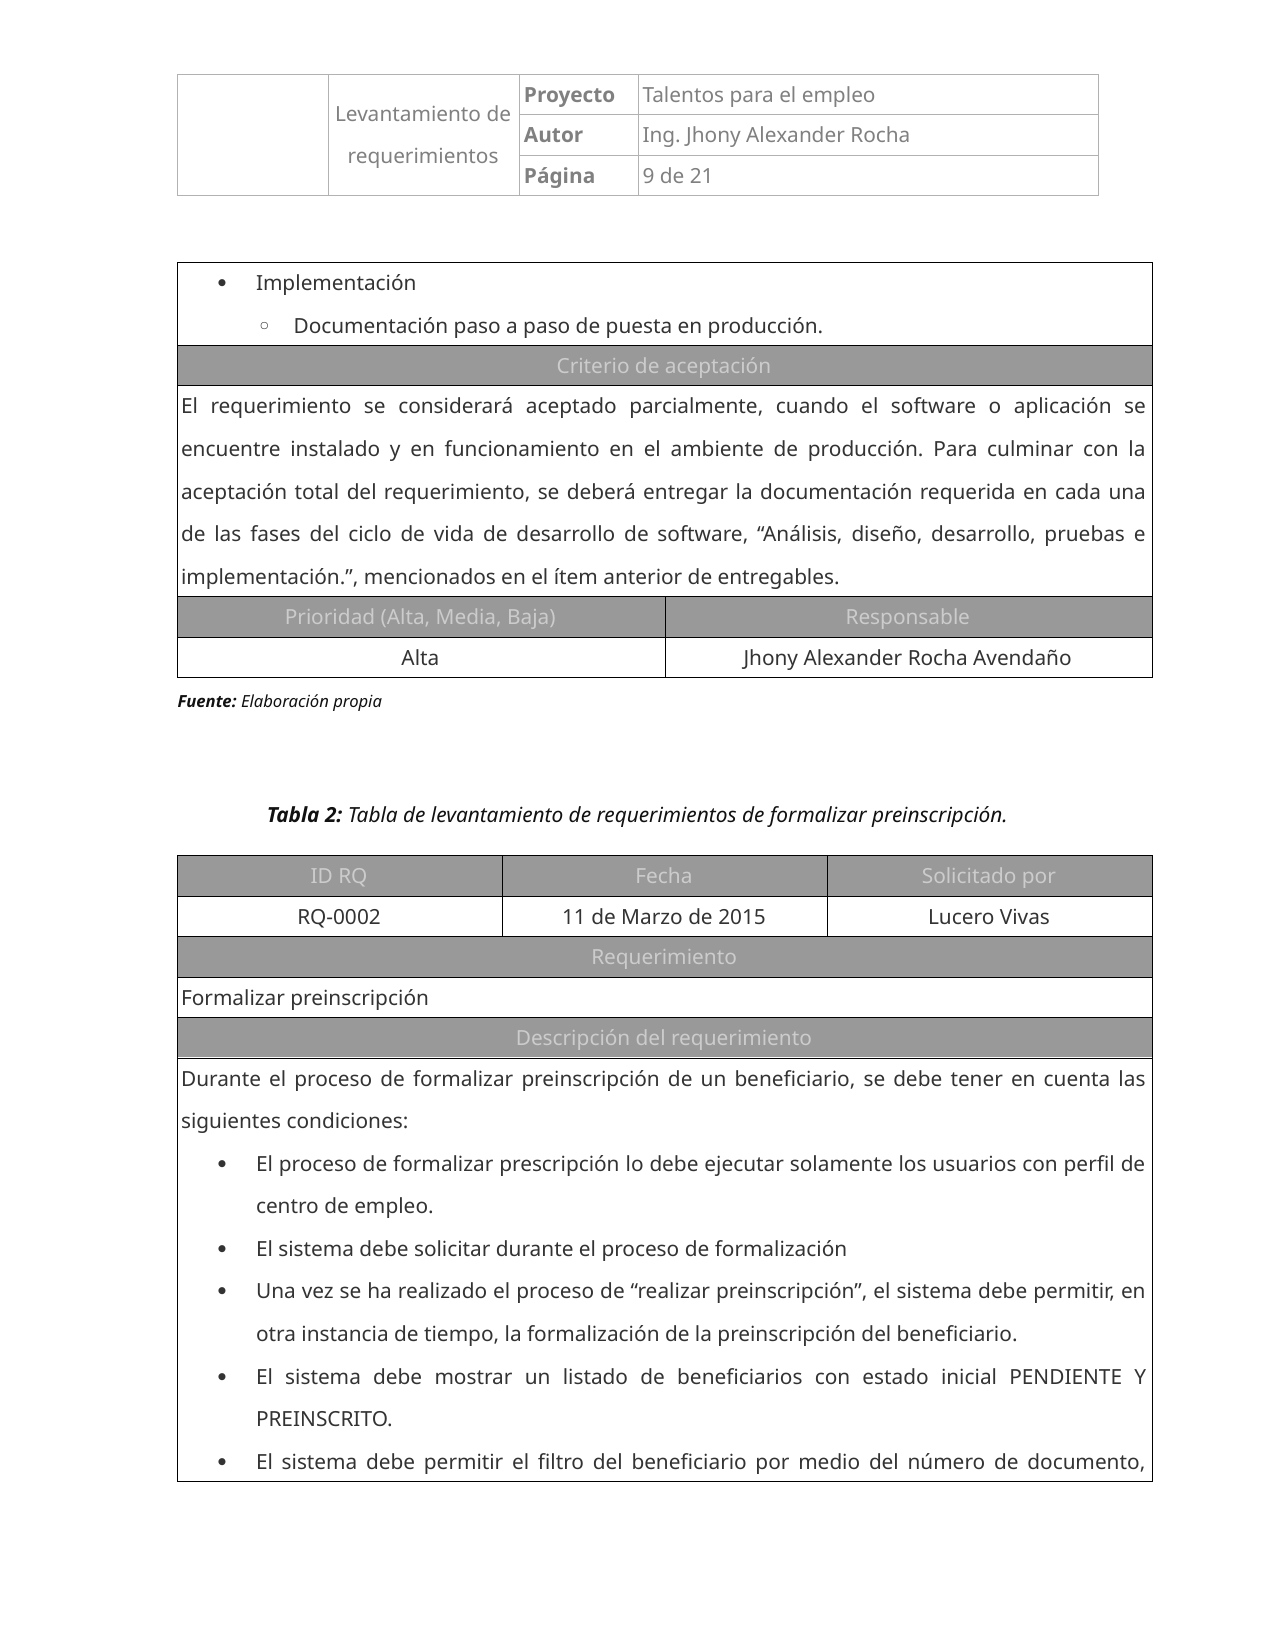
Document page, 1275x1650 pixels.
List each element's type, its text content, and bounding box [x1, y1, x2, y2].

text Fuente: Elaboración propia [177, 690, 1098, 713]
table_header Solicitado por [828, 856, 1152, 896]
table_cell 11 de Marzo de 2015 [503, 897, 827, 936]
table_cell Alta [178, 638, 665, 677]
table_header Fecha [503, 856, 827, 896]
table_cell Análisis Documentación de Requerimientos del proceso. Documentación de Diagramas de casos de uso. Documentación de Diagramas de flujo del proceso. Diseño Documentación de Modelo de base de datos. Documentación de Arquitectura. Desarrollo Software o aplicación del proceso. Manual del usuario Pruebas Documentación de solicitud de pruebas. Implementación Documentación paso a paso de puesta en producción. [178, 263, 1152, 345]
table_cell Durante el proceso de formalizar preinscripción de un beneficiario, se debe tener en cuenta las siguientes condiciones: El proceso de formalizar prescripción lo debe ejecutar solamente los usuarios con perfil de centro de empleo. El sistema debe solicitar durante el proceso de formalización Una vez se ha realizado el proceso de “realizar preinscripción”, el sistema debe permitir, en otra instancia de tiempo, la formalización de la preinscripción del beneficiario. El sistema debe mostrar un listado de beneficiarios con estado inicial PENDIENTE Y PREINSCRITO. El sistema debe permitir el filtro del beneficiario por medio del número de documento, [178, 1059, 1152, 1481]
table_cell Descripción del requerimiento [178, 1018, 1152, 1057]
table_cell El requerimiento se considerará aceptado parcialmente, cuando el software o aplicación se encuentre instalado y en funcionamiento en el ambiente de producción. Para culminar con la aceptación total del requerimiento, se deberá entregar la documentación requerida en cada una de las fases del ciclo de vida de desarrollo de software, “Análisis, diseño, desarrollo, pruebas e implementación.”, mencionados en el ítem anterior de entregables. [178, 386, 1152, 596]
table_cell RQ-0002 [178, 897, 502, 936]
table_cell Criterio de aceptación [178, 346, 1152, 385]
table_header ID RQ [178, 856, 502, 896]
table_cell Formalizar preinscripción [178, 978, 1152, 1017]
table_cell Lucero Vivas [828, 897, 1152, 936]
table_cell Jhony Alexander Rocha Avendaño [666, 638, 1152, 677]
text Tabla 2: Tabla de levantamiento de requerimientos de formalizar preinscripción. [177, 800, 1098, 829]
table_cell Prioridad (Alta, Media, Baja) [178, 597, 665, 637]
table_cell Requerimiento [178, 937, 1152, 977]
table_cell Responsable [666, 597, 1152, 637]
